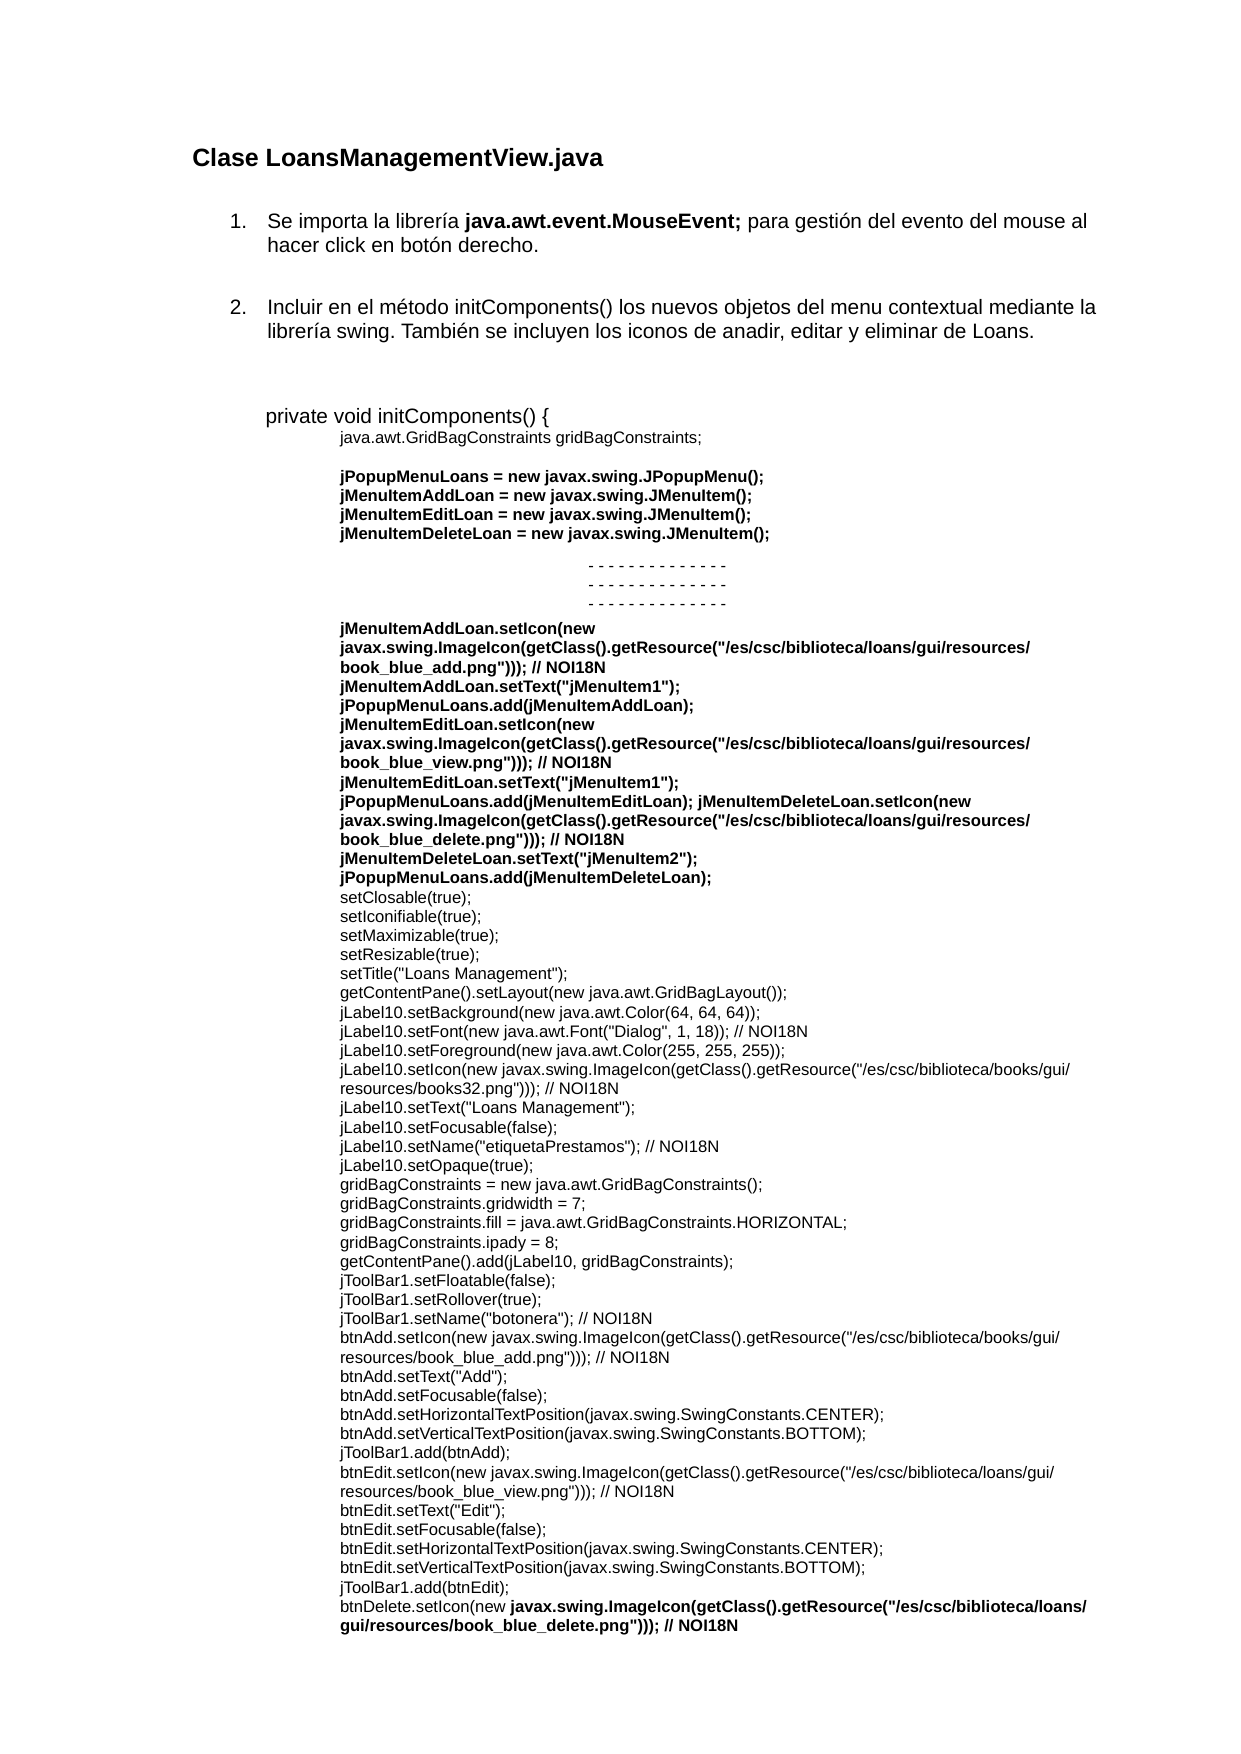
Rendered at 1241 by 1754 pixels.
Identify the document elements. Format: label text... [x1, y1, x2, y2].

subtitle Clase LoansManagementView.java [154, 143, 1122, 172]
text - - - - - - - - - - - - - - [192, 556, 1122, 575]
list Se importa la librería java.awt.event.MouseEvent; para gestión del evento del mouse al hacer click en botón derecho. [229, 209, 1122, 257]
list Incluir en el método initComponents() los nuevos objetos del menu contextual mediante la librería swing. También se incluyen los iconos de anadir, editar y eliminar de Loans. [229, 295, 1122, 367]
text - - - - - - - - - - - - - - [192, 575, 1122, 594]
text private void initComponents() { java.awt.GridBagConstraints gridBagConstraints; jPopupMenuLoans = new javax.swing.JPopupMenu(); jMenuItemAddLoan = new javax.swing.JMenuItem(); jMenuItemEditLoan = new javax.swing.JMenuItem(); jMenuItemDeleteLoan = new javax.swing.JMenuItem(); [265, 404, 1122, 543]
text - - - - - - - - - - - - - - [192, 594, 1122, 613]
text jMenuItemAddLoan.setIcon(new javax.swing.ImageIcon(getClass().getResource("/es/csc/biblioteca/loans/gui/resources/book_blue_add.png"))); // NOI18N jMenuItemAddLoan.setText("jMenuItem1"); jPopupMenuLoans.add(jMenuItemAddLoan); jMenuItemEditLoan.setIcon(new javax.swing.ImageIcon(getClass().getResource("/es/csc/biblioteca/loans/gui/resources/book_blue_view.png"))); // NOI18N jMenuItemEditLoan.setText("jMenuItem1"); jPopupMenuLoans.add(jMenuItemEditLoan); jMenuItemDeleteLoan.setIcon(new javax.swing.ImageIcon(getClass().getResource("/es/csc/biblioteca/loans/gui/resources/book_blue_delete.png"))); // NOI18N jMenuItemDeleteLoan.setText("jMenuItem2"); jPopupMenuLoans.add(jMenuItemDeleteLoan); setClosable(true); setIconifiable(true); setMaximizable(true); setResizable(true); setTitle("Loans Management"); getContentPane().setLayout(new java.awt.GridBagLayout()); jLabel10.setBackground(new java.awt.Color(64, 64, 64)); jLabel10.setFont(new java.awt.Font("Dialog", 1, 18)); // NOI18N jLabel10.setForeground(new java.awt.Color(255, 255, 255)); jLabel10.setIcon(new javax.swing.ImageIcon(getClass().getResource("/es/csc/biblioteca/books/gui/resources/books32.png"))); // NOI18N jLabel10.setText("Loans Management"); jLabel10.setFocusable(false); jLabel10.setName("etiquetaPrestamos"); // NOI18N jLabel10.setOpaque(true); gridBagConstraints = new java.awt.GridBagConstraints(); gridBagConstraints.gridwidth = 7; gridBagConstraints.fill = java.awt.GridBagConstraints.HORIZONTAL; gridBagConstraints.ipady = 8; getContentPane().add(jLabel10, gridBagConstraints); jToolBar1.setFloatable(false); jToolBar1.setRollover(true); jToolBar1.setName("botonera"); // NOI18N btnAdd.setIcon(new javax.swing.ImageIcon(getClass().getResource("/es/csc/biblioteca/books/gui/resources/book_blue_add.png"))); // NOI18N btnAdd.setText("Add"); btnAdd.setFocusable(false); btnAdd.setHorizontalTextPosition(javax.swing.SwingConstants.CENTER); btnAdd.setVerticalTextPosition(javax.swing.SwingConstants.BOTTOM); jToolBar1.add(btnAdd); btnEdit.setIcon(new javax.swing.ImageIcon(getClass().getResource("/es/csc/biblioteca/loans/gui/resources/book_blue_view.png"))); // NOI18N btnEdit.setText("Edit"); btnEdit.setFocusable(false); btnEdit.setHorizontalTextPosition(javax.swing.SwingConstants.CENTER); btnEdit.setVerticalTextPosition(javax.swing.SwingConstants.BOTTOM); jToolBar1.add(btnEdit); btnDelete.setIcon(new javax.swing.ImageIcon(getClass().getResource("/es/csc/biblioteca/loans/gui/resources/book_blue_delete.png"))); // NOI18N [340, 619, 1122, 1635]
